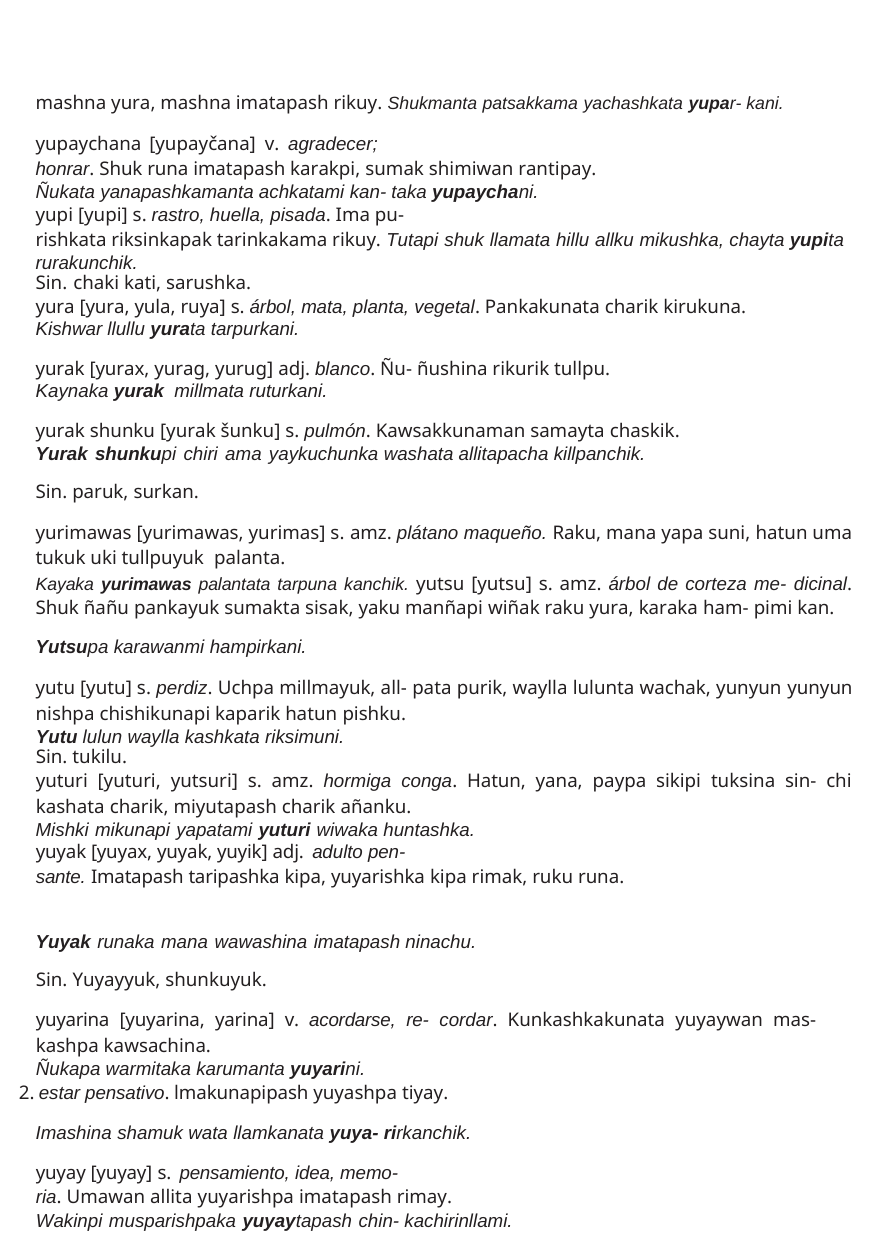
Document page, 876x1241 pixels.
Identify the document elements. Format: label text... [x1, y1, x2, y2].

text mashna yura, mashna imatapash rikuy. Shukmanta patsakkama yachashkata yupar- kani. [35, 89, 856, 115]
text rishkata riksinkapak tarinkakama rikuy. Tutapi shuk llamata hillu allku mikushka, chayta yupita rurakunchik. [35, 226, 856, 273]
text Yutsupa karawanmi hampirkani. [35, 637, 856, 658]
text honrar. Shuk runa imatapash karakpi, sumak shimiwan rantipay. [35, 155, 852, 181]
text yutu [yutu] s. perdiz. Uchpa millmayuk, all- pata purik, waylla lulunta wachak, yunyun yunyun nishpa chishikunapi kaparik hatun pishku. [35, 674, 852, 725]
text Kishwar llullu yurata tarpurkani. [35, 319, 856, 339]
text yura [yura, yula, ruya] s. árbol, mata, planta, vegetal. Pankakunata charik kirukuna. [35, 294, 852, 318]
text yupaychana [yupayčana] v. agradecer; [35, 133, 856, 155]
text yuyarina [yuyarina, yarina] v. acordarse, re- cordar. Kunkashkakunata yuyaywan mas- kashpa kawsachina. [36, 1007, 816, 1058]
text Sin. paruk, surkan. [35, 482, 856, 502]
text Sin. chaki kati, sarushka. [35, 273, 856, 294]
text ria. Umawan allita yuyarishpa imatapash rimay. [36, 1184, 816, 1209]
text yuyay [yuyay] s. pensamiento, idea, memo- [36, 1161, 856, 1184]
text Kayaka yurimawas palantata tarpuna kanchik. yutsu [yutsu] s. amz. árbol de corteza me- dicinal. Shuk ñañu pankayuk sumakta sisak, yaku manñapi wiñak raku yura, karaka ham- pimi kan. [35, 570, 852, 619]
text yurimawas [yurimawas, yurimas] s. amz. plátano maqueño. Raku, mana yapa suni, hatun uma tukuk uki tullpuyuk palanta. [35, 519, 852, 570]
text Sin. tukilu. [36, 747, 856, 767]
text yurak [yurax, yurag, yurug] adj. blanco. Ñu- ñushina rikurik tullpu. [35, 356, 852, 380]
text yupi [yupi] s. rastro, huella, pisada. Ima pu- [35, 203, 856, 226]
text Yuyak runaka mana wawashina imatapash ninachu. [35, 931, 856, 953]
text Ñukapa warmitaka karumanta yuyarini. [36, 1058, 856, 1079]
text yurak shunku [yurak šunku] s. pulmón. Kawsakkunaman samayta chaskik. [35, 418, 852, 442]
text yuyak [yuyax, yuyak, yuyik] adj. adulto pen- [36, 840, 856, 863]
text Yurak shunkupi chiri ama yaykuchunka washata allitapacha killpanchik. [35, 443, 856, 465]
text Imashina shamuk wata llamkanata yuya- rirkanchik. [35, 1122, 856, 1144]
text Ñukata yanapashkamanta achkatami kan- taka yupaychani. [35, 181, 856, 203]
text Yutu lulun waylla kashkata riksimuni. [36, 725, 856, 747]
text Mishki mikunapi yapatami yuturi wiwaka huntashka. [35, 818, 856, 840]
text yuturi [yuturi, yutsuri] s. amz. hormiga conga. Hatun, yana, paypa sikipi tuksina sin- chi kashata charik, miyutapash charik añanku. [36, 767, 852, 818]
text Wakinpi musparishpaka yuyaytapash chin- kachirinllami. [36, 1209, 856, 1231]
text sante. Imatapash taripashka kipa, yuyarishka kipa rimak, ruku runa. [36, 863, 852, 889]
text Sin. Yuyayyuk, shunkuyuk. [36, 969, 856, 990]
text Kaynaka yurak millmata ruturkani. [35, 381, 856, 401]
list estar pensativo. lmakunapipash yuyashpa tiyay. [19, 1079, 816, 1105]
